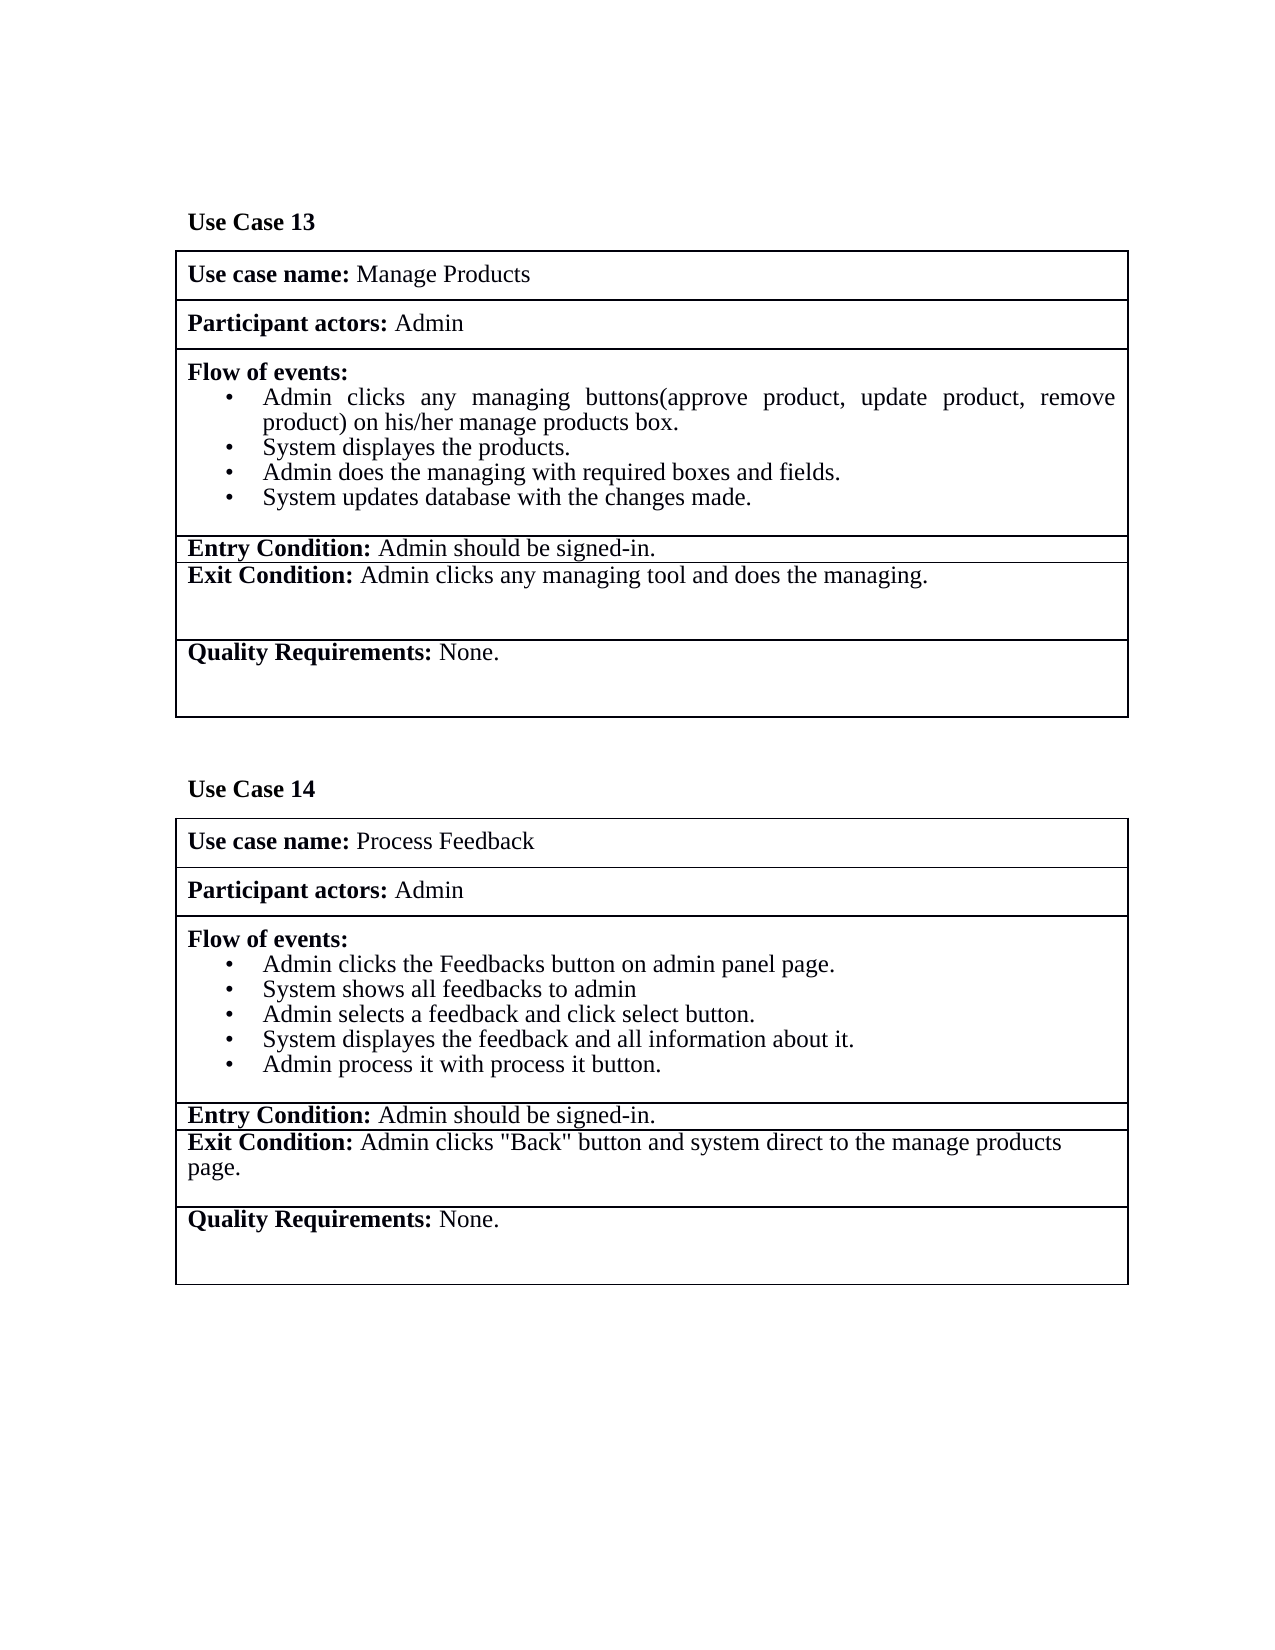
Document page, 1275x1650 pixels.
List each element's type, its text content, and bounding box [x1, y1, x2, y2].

table_cell Participant actors: Admin [177, 868, 1127, 915]
table_cell Exit Condition: Admin clicks "Back" button and system direct to the manage products page. [177, 1131, 1127, 1206]
text Use Case 13 [187, 200, 1087, 237]
table_header Use case name: Process Feedback [177, 819, 1127, 866]
table_cell Entry Condition: Admin should be signed-in. [177, 537, 1127, 561]
table_header Use case name: Manage Products [177, 252, 1127, 299]
table_cell Flow of events: Admin clicks any managing buttons(approve product, update product, remove product) on his/her manage products box. System displayes the products. Admin does the managing with required boxes and fields. System updates database with the changes made. [177, 350, 1127, 535]
table_cell Quality Requirements: None. [177, 1208, 1127, 1284]
table_cell Quality Requirements: None. [177, 641, 1127, 716]
table_cell Participant actors: Admin [177, 301, 1127, 348]
table_cell Entry Condition: Admin should be signed-in. [177, 1104, 1127, 1129]
table_cell Flow of events: Admin clicks the Feedbacks button on admin panel page. System shows all feedbacks to admin Admin selects a feedback and click select button. System displayes the feedback and all information about it. Admin process it with process it button. [177, 917, 1127, 1102]
text Use Case 14 [187, 767, 1087, 805]
table_cell Exit Condition: Admin clicks any managing tool and does the managing. [177, 563, 1127, 639]
